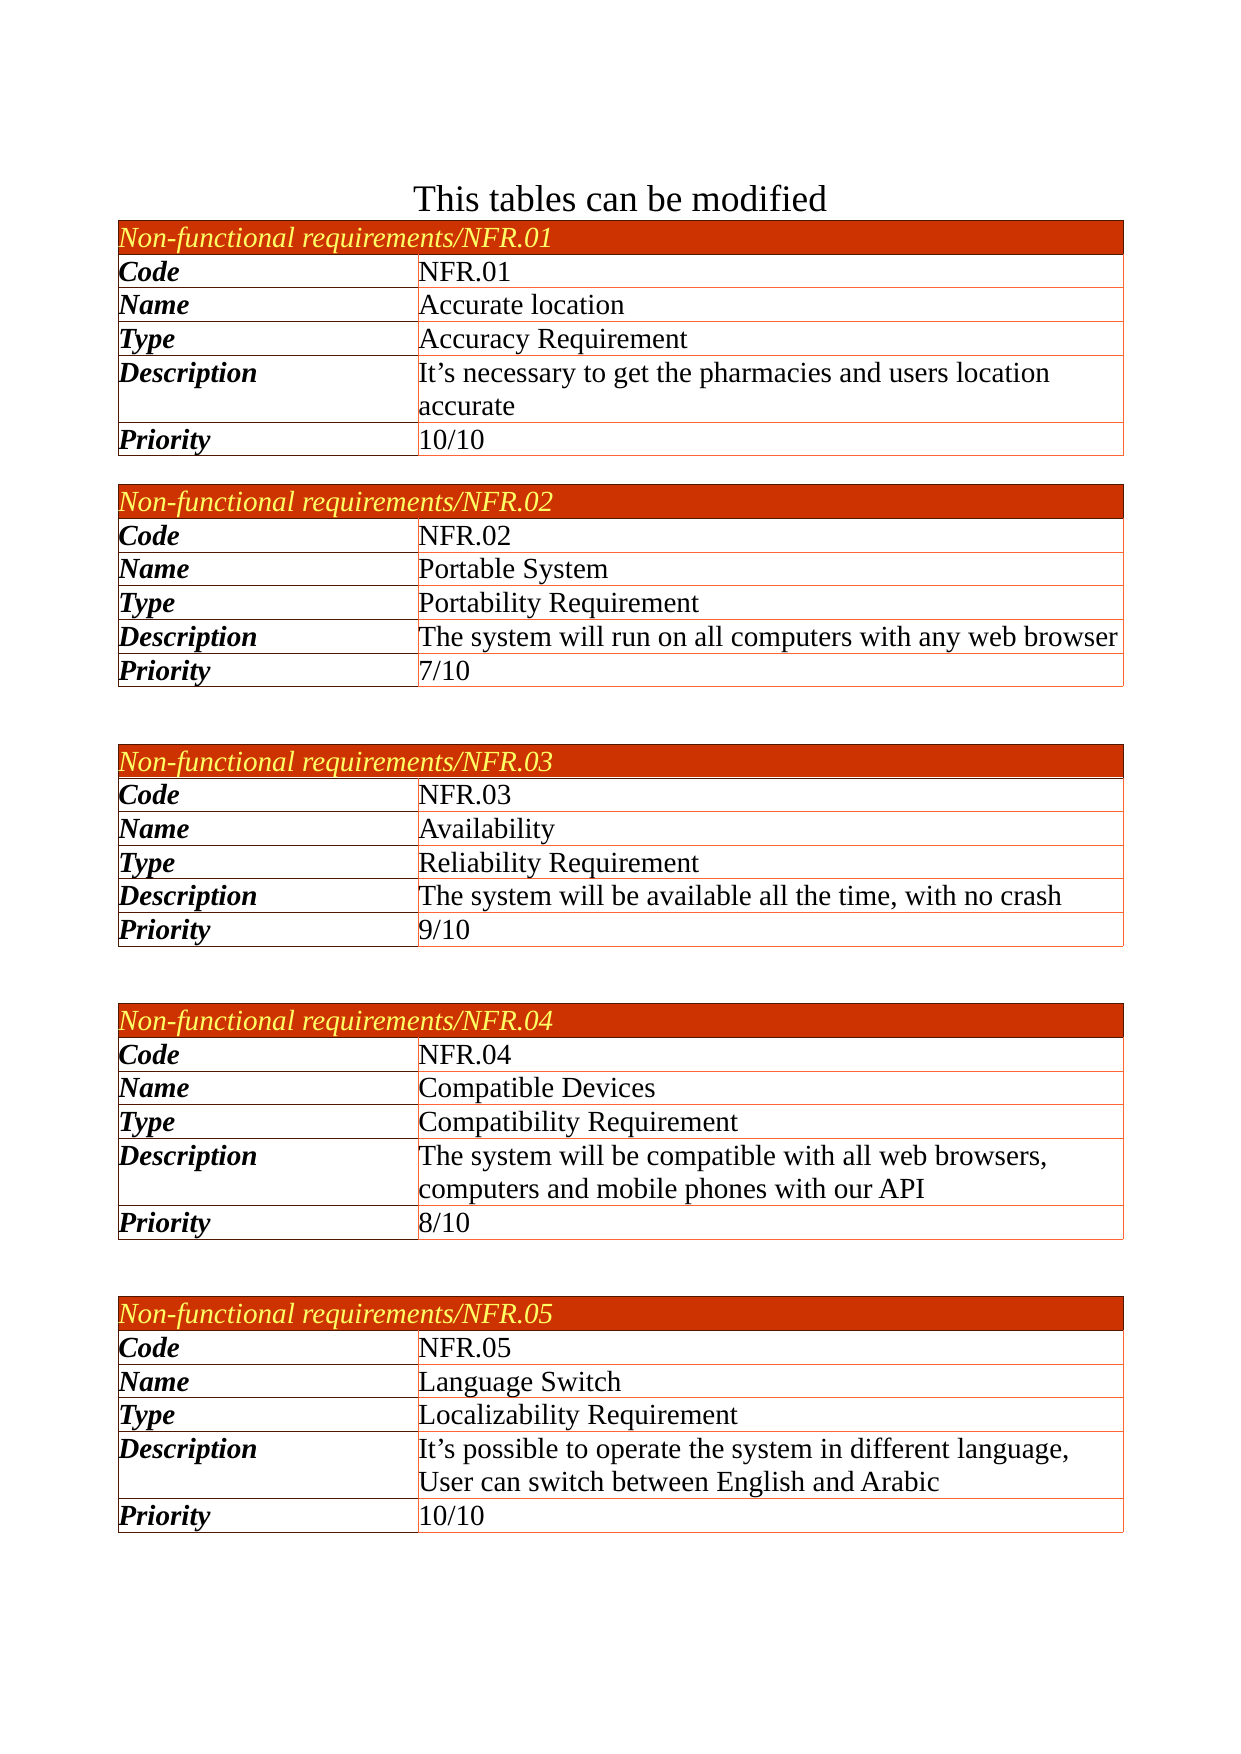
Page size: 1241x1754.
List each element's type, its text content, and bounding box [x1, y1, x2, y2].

table_cell 10/10 [419, 423, 1123, 455]
table_cell Description [119, 356, 418, 422]
table_cell Reliability Requirement [419, 846, 1123, 878]
table_cell Priority [119, 1206, 418, 1239]
table_cell Name [119, 553, 418, 585]
table_cell Priority [119, 654, 418, 686]
table_cell Code [119, 519, 418, 552]
table_cell Code [119, 1038, 418, 1071]
table_cell NFR.03 [419, 779, 1123, 811]
table_cell Code [119, 779, 418, 811]
table_cell Availability [419, 812, 1123, 845]
table_cell Name [119, 288, 418, 321]
table_cell The system will be compatible with all web browsers, computers and mobile phones with our API [419, 1139, 1123, 1205]
table_cell Accuracy Requirement [419, 322, 1123, 354]
table_cell Description [119, 620, 418, 652]
table_cell Type [119, 322, 418, 354]
table_cell Language Switch [419, 1365, 1123, 1397]
table_cell 7/10 [419, 654, 1123, 686]
table_cell Description [119, 1139, 418, 1205]
table_cell Compatible Devices [419, 1072, 1123, 1104]
table_cell Code [119, 1331, 418, 1363]
table_cell Name [119, 812, 418, 845]
text This tables can be modified [118, 177, 1122, 220]
table_cell 9/10 [419, 913, 1123, 946]
table_cell Priority [119, 1499, 418, 1532]
table_cell 8/10 [419, 1206, 1123, 1239]
table_cell Localizability Requirement [419, 1398, 1123, 1431]
table_cell Type [119, 1105, 418, 1138]
table_cell Name [119, 1072, 418, 1104]
table_cell 10/10 [419, 1499, 1123, 1532]
table_cell Type [119, 846, 418, 878]
table_cell Code [119, 255, 418, 287]
table_cell Priority [119, 913, 418, 946]
table_cell Portability Requirement [419, 586, 1123, 619]
table_cell Priority [119, 423, 418, 455]
table_cell Accurate location [419, 288, 1123, 321]
table_cell Compatibility Requirement [419, 1105, 1123, 1138]
table_header Non-functional requirements/NFR.01 [119, 221, 1123, 254]
table_cell Name [119, 1365, 418, 1397]
table_cell NFR.04 [419, 1038, 1123, 1071]
table_cell The system will be available all the time, with no crash [419, 879, 1123, 912]
table_cell Portable System [419, 553, 1123, 585]
table_cell It’s possible to operate the system in different language, User can switch between English and Arabic [419, 1432, 1123, 1498]
table_cell It’s necessary to get the pharmacies and users location accurate [419, 356, 1123, 422]
table_cell NFR.05 [419, 1331, 1123, 1363]
table_cell Description [119, 879, 418, 912]
table_cell Type [119, 1398, 418, 1431]
table_cell NFR.01 [419, 255, 1123, 287]
table_cell Type [119, 586, 418, 619]
table_cell The system will run on all computers with any web browser [419, 620, 1123, 652]
table_cell NFR.02 [419, 519, 1123, 552]
table_cell Description [119, 1432, 418, 1498]
